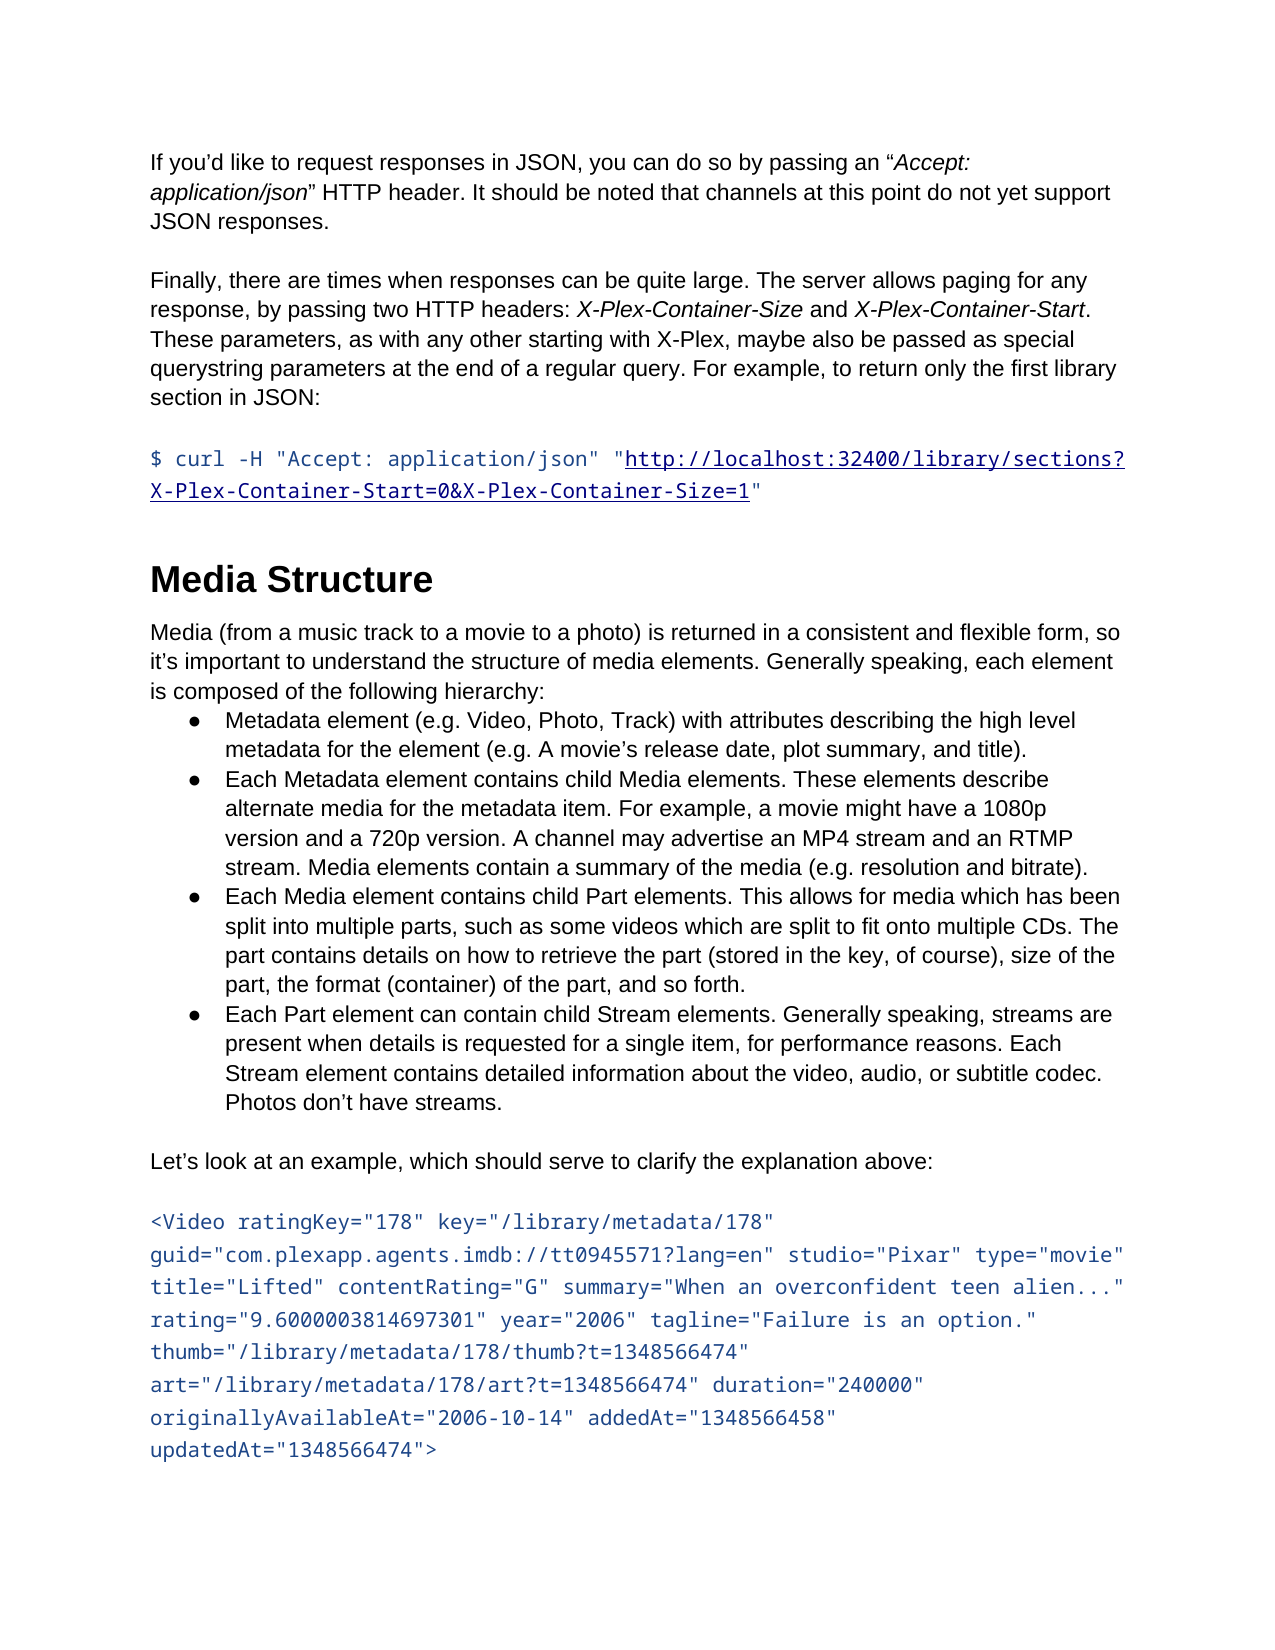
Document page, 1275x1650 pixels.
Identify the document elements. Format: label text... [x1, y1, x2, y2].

text Media (from a music track to a movie to a photo) is returned in a consistent and flexible form, so it’s important to understand the structure of media elements. Generally speaking, each element is composed of the following hierarchy: [150, 619, 1125, 704]
subtitle <Video ratingKey="178" key="/library/metadata/178" guid="com.plexapp.agents.imdb://tt0945571?lang=en" studio="Pixar" type="movie" title="Lifted" contentRating="G" summary="When an overconfident teen alien..." rating="9.6000003814697301" year="2006" tagline="Failure is an option." thumb="/library/metadata/178/thumb?t=1348566474" art="/library/metadata/178/art?t=1348566474" duration="240000" originallyAvailableAt="2006-10-14" addedAt="1348566458" updatedAt="1348566474"> [150, 1207, 1125, 1464]
subtitle $ curl -H "Accept: application/json" "http://localhost:32400/library/sections?X-Plex-Container-Start=0&X-Plex-Container-Size=1" [150, 444, 1125, 505]
text Finally, there are times when responses can be quite large. The server allows paging for any response, by passing two HTTP headers: X-Plex-Container-Size and X-Plex-Container-Start. These parameters, as with any other starting with X-Plex, maybe also be passed as special querystring parameters at the end of a regular query. For example, to return only the first library section in JSON: [150, 267, 1125, 411]
subtitle Media Structure [150, 559, 1125, 601]
text Let’s look at an example, which should serve to clarify the explanation above: [150, 1148, 1125, 1174]
list Each Metadata element contains child Media elements. These elements describe alternate media for the metadata item. For example, a movie might have a 1080p version and a 720p version. A channel may advertise an MP4 stream and an RTMP stream. Media elements contain a summary of the media (e.g. resolution and bitrate). [187, 766, 1125, 880]
list Metadata element (e.g. Video, Photo, Track) with attributes describing the high level metadata for the element (e.g. A movie’s release date, plot summary, and title). [187, 708, 1125, 763]
list Each Media element contains child Part elements. This allows for media which has been split into multiple parts, such as some videos which are split to fit onto multiple CDs. The part contains details on how to retrieve the part (stored in the key, of course), size of the part, the format (container) of the part, and so forth. [187, 884, 1125, 998]
list Each Part element can contain child Stream elements. Generally speaking, streams are present when details is requested for a single item, for performance reasons. Each Stream element contains detailed information about the video, audio, or subtitle codec. Photos don’t have streams. [187, 1001, 1125, 1115]
text If you’d like to request responses in JSON, you can do so by passing an “Accept: application/json” HTTP header. It should be noted that channels at this point do not yet support JSON responses. [150, 150, 1125, 234]
